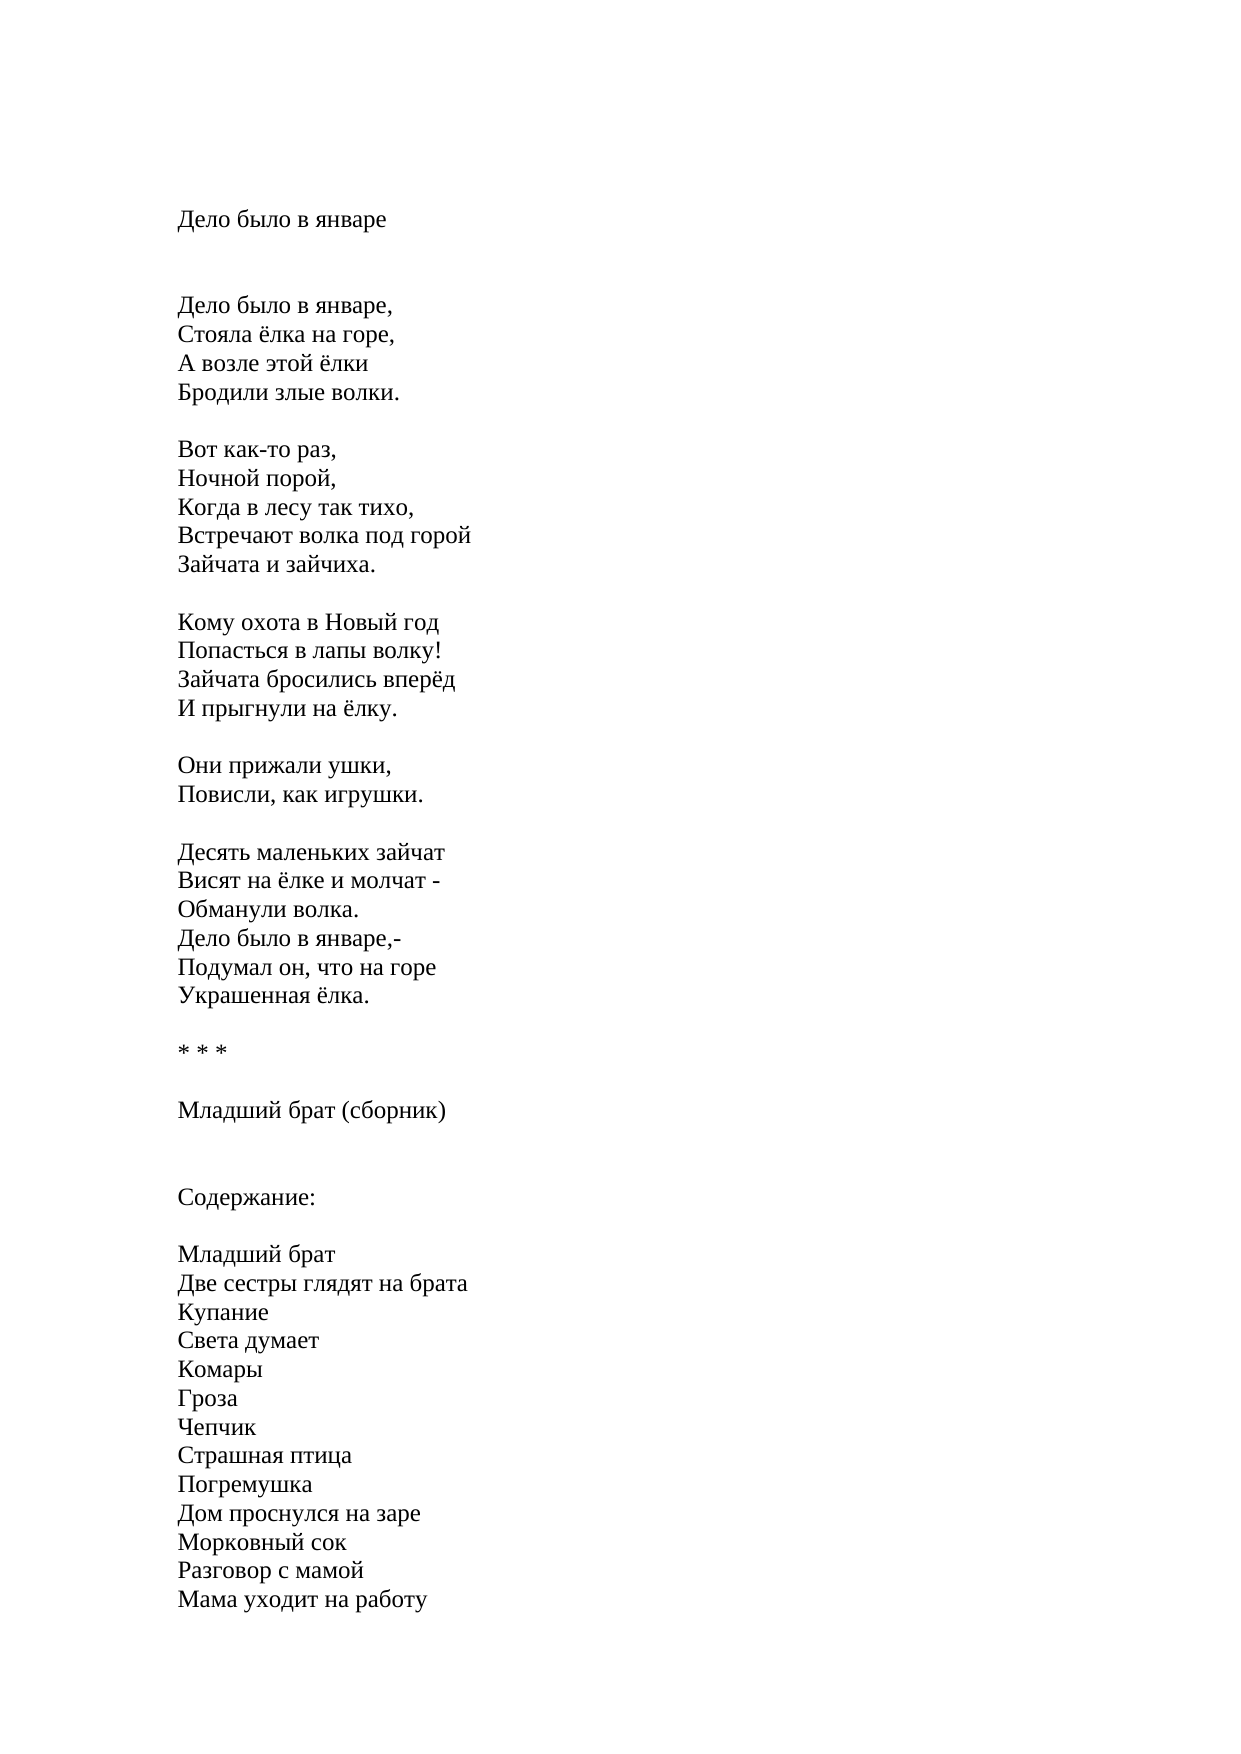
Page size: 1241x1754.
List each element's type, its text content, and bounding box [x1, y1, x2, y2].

text Дело было в январе Дело было в январе, Стояла ёлка на горе, А возле этой ёлки Бродили злые волки. Вот как-то раз, Ночной порой, Когда в лесу так тихо, Встречают волка под горой Зайчата и зайчиха. Кому охота в Новый год Попасться в лапы волку! Зайчата бросились вперёд И прыгнули на ёлку. Они прижали ушки, Повисли, как игрушки. Десять маленьких зайчат Висят на ёлке и молчат - Обманули волка. Дело было в январе,- Подумал он, что на горе Украшенная ёлка. * * * Младший брат (сборник) Содержание: Младший брат Две сестры глядят на брата Купание Света думает Комары Гроза Чепчик Страшная птица Погремушка Дом проснулся на заре Морковный сок Разговор с мамой Мама уходит на работу [177, 118, 1152, 1613]
